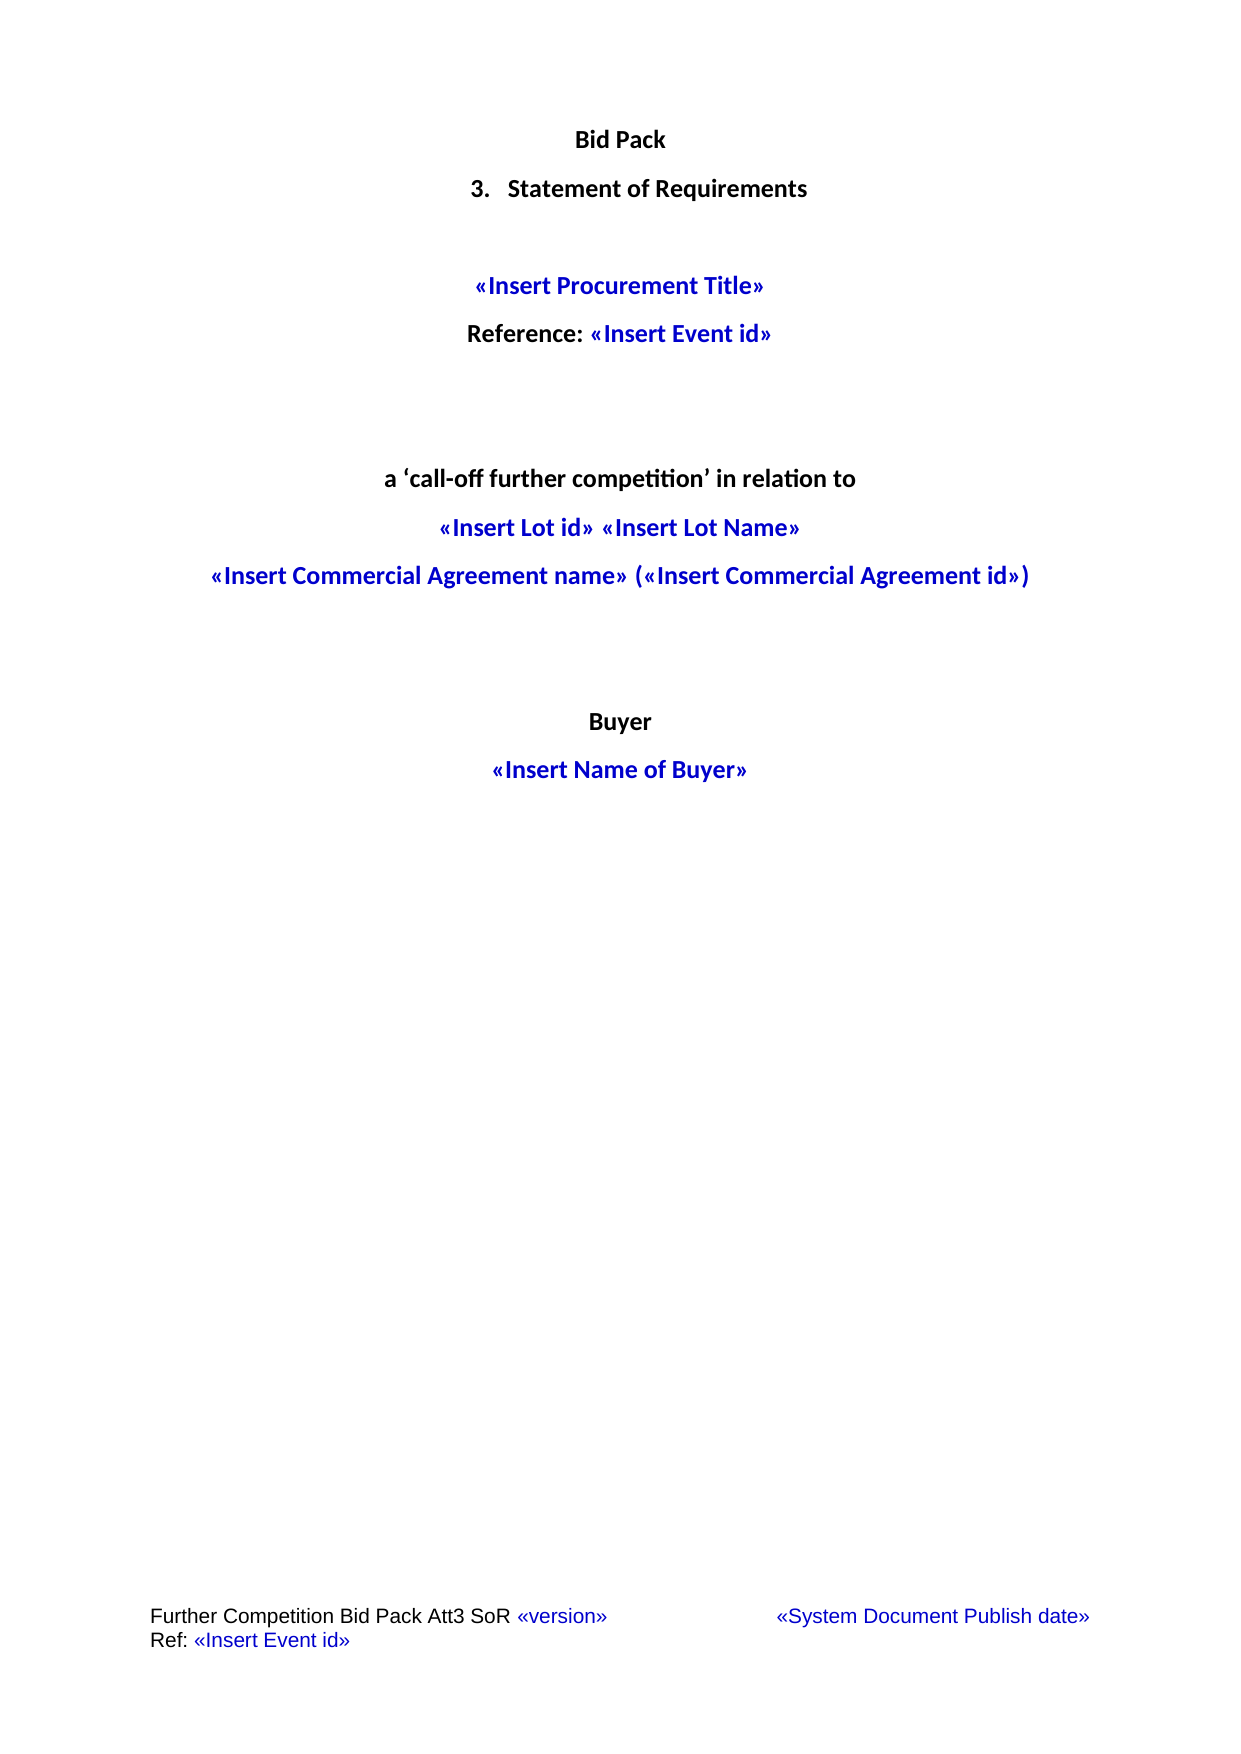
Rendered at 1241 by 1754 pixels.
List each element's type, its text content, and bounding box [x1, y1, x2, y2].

text «Insert Name of Buyer» [150, 753, 1090, 785]
text «Insert Commercial Agreement name» («Insert Commercial Agreement id») [150, 559, 1090, 591]
list Statement of Requirements [187, 172, 1090, 204]
text Reference: «Insert Event id» [150, 317, 1090, 349]
text «Insert Procurement Title» [150, 269, 1090, 301]
text Buyer [150, 705, 1090, 736]
text «Insert Lot id» «Insert Lot Name» [150, 511, 1090, 543]
text Bid Pack [150, 123, 1090, 155]
text a ‘call-off further competition’ in relation to [150, 462, 1090, 494]
